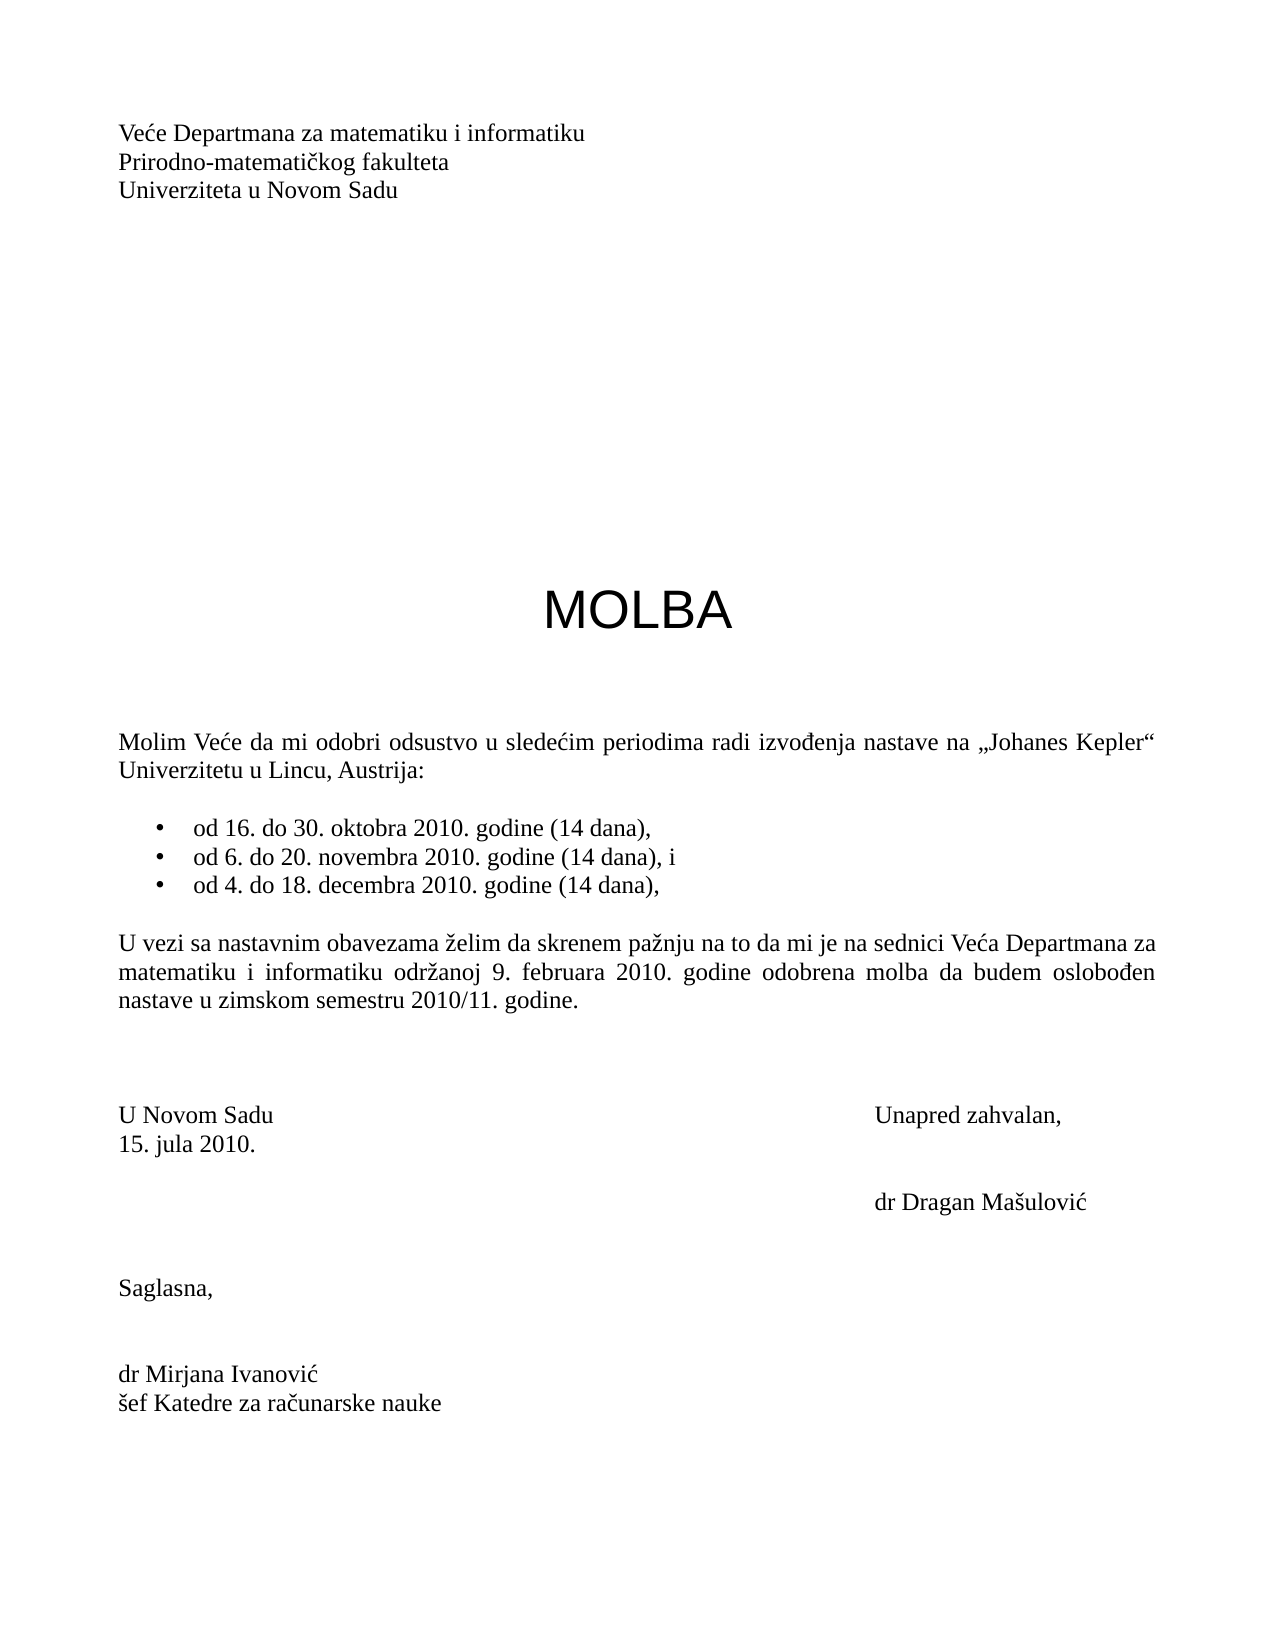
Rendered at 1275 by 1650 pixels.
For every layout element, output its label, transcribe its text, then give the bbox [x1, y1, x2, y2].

text Veće Departmana za matematiku i informatiku [118, 118, 1157, 147]
text U Novom Sadu Unapred zahvalan, [118, 1100, 1157, 1129]
text Molim Veće da mi odobri odsustvo u sledećim periodima radi izvođenja nastave na „Johanes Kepler“ Univerzitetu u Lincu, Austrija: [118, 727, 1157, 784]
text 15. jula 2010. [118, 1129, 1157, 1158]
text MOLBA [118, 578, 1157, 640]
text Saglasna, [118, 1273, 1157, 1302]
text Prirodno-matematičkog fakulteta [118, 147, 1157, 176]
text U vezi sa nastavnim obavezama želim da skrenem pažnju na to da mi je na sednici Veća Departmana za matematiku i informatiku održanoj 9. februara 2010. godine odobrena molba da budem oslobođen nastave u zimskom semestru 2010/11. godine. [118, 928, 1157, 1014]
text dr Dragan Mašulović [118, 1187, 1157, 1215]
list od 4. do 18. decembra 2010. godine (14 dana), [156, 870, 1157, 899]
list od 6. do 20. novembra 2010. godine (14 dana), i [156, 842, 1157, 870]
text Univerziteta u Novom Sadu [118, 176, 1157, 204]
text dr Mirjana Ivanović [118, 1359, 1157, 1388]
text šef Katedre za računarske nauke [118, 1388, 1157, 1417]
list od 16. do 30. oktobra 2010. godine (14 dana), [156, 813, 1157, 842]
